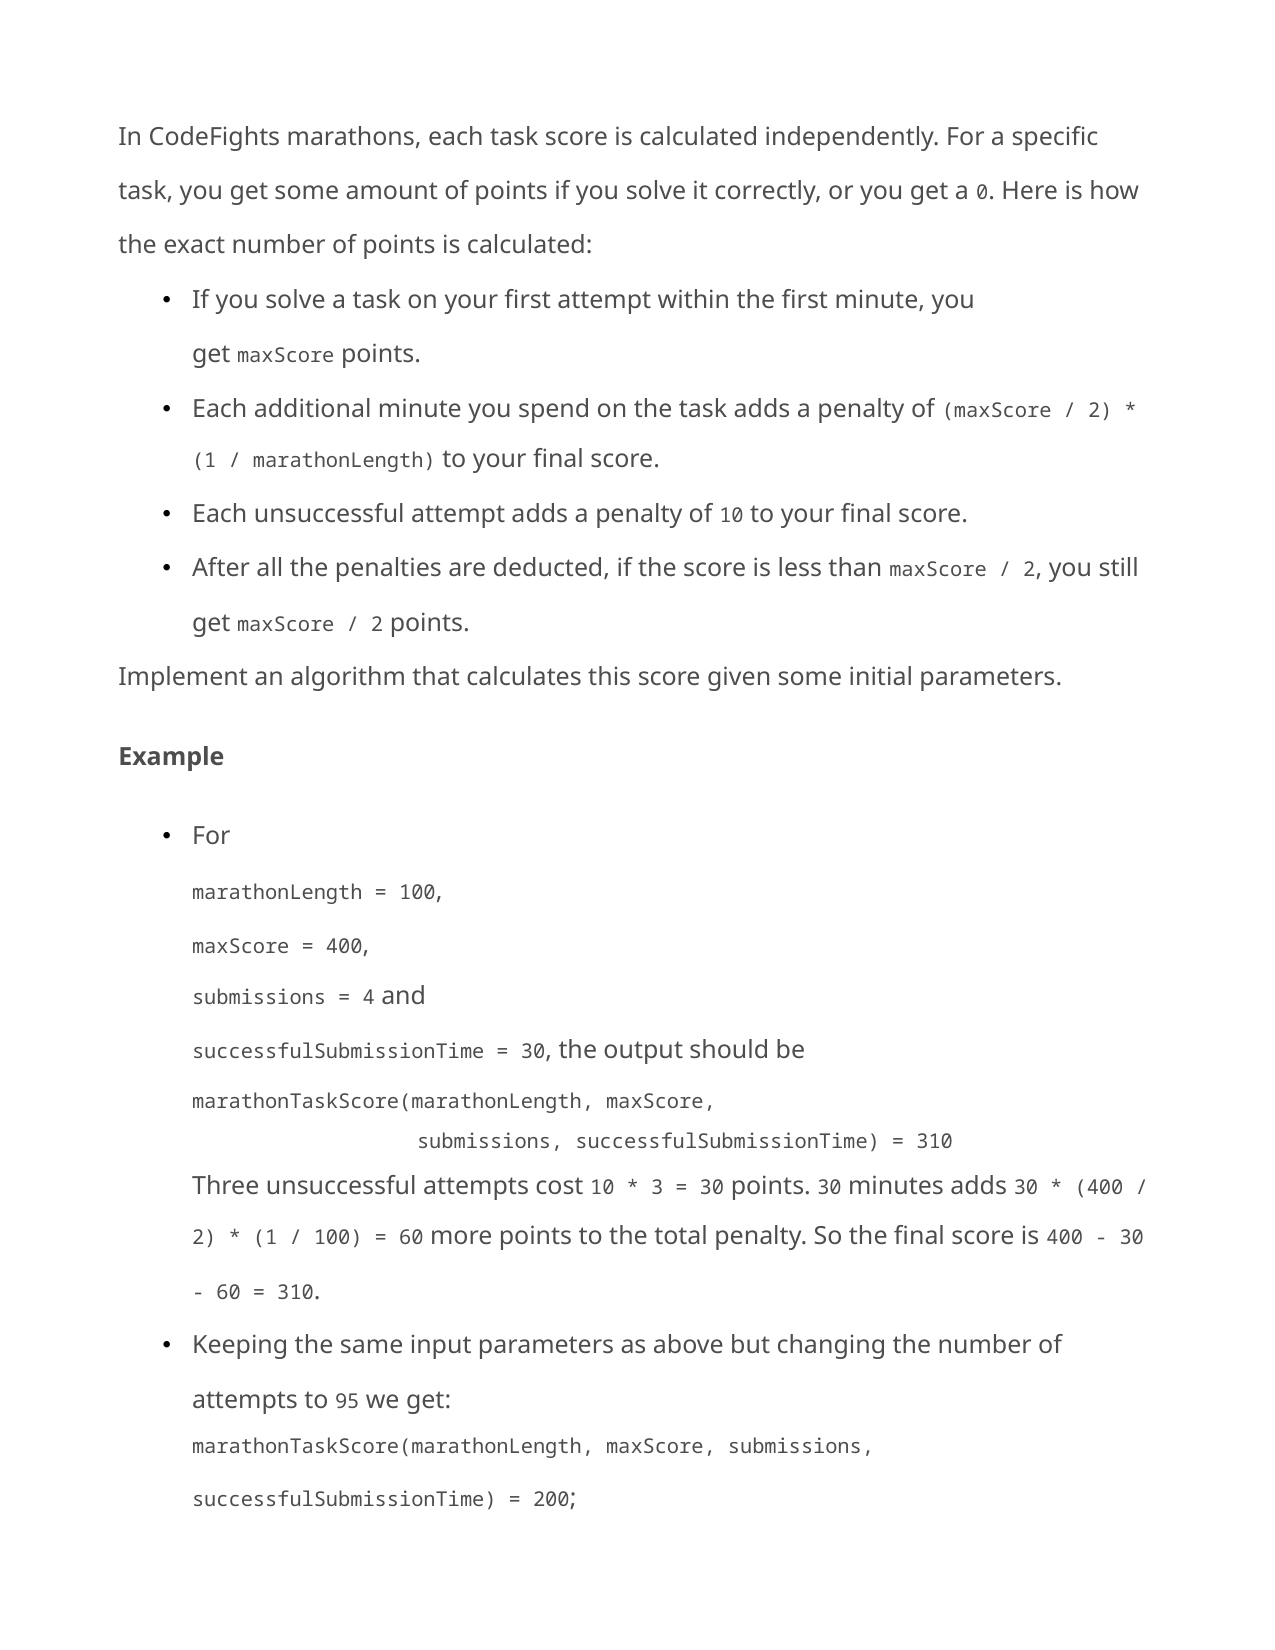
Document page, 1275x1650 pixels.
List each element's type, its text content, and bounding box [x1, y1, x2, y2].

list Three unsuccessful attempts cost 10 * 3 = 30 points. 30 minutes adds 30 * (400 / 2) * (1 / 100) = 60 more points to the total penalty. So the final score is 400 - 30 - 60 = 310. [162, 1167, 1157, 1306]
text In CodeFights marathons, each task score is calculated independently. For a specific task, you get some amount of points if you solve it correctly, or you get a 0. Here is how the exact number of points is calculated: [118, 118, 1157, 261]
list Keeping the same input parameters as above but changing the number of attempts to 95 we get: marathonTaskScore(marathonLength, maxScore, submissions, successfulSubmissionTime) = 200; [162, 1327, 1157, 1514]
text Example [118, 738, 1157, 773]
list Each unsuccessful attempt adds a penalty of 10 to your final score. [162, 496, 1157, 530]
list Each additional minute you spend on the task adds a penalty of (maxScore / 2) * (1 / marathonLength) to your final score. [162, 391, 1157, 475]
list After all the penalties are deducted, if the score is less than maxScore / 2, you still get maxScore / 2 points. [162, 550, 1157, 639]
text Implement an algorithm that calculates this score given some initial parameters. [118, 659, 1157, 693]
list For marathonLength = 100, maxScore = 400, submissions = 4 and successfulSubmissionTime = 30, the output should be [162, 818, 1157, 1066]
list If you solve a task on your first attempt within the first minute, you get maxScore points. [162, 282, 1157, 370]
list submissions, successfulSubmissionTime) = 310 [162, 1127, 1157, 1155]
list marathonTaskScore(marathonLength, maxScore, [162, 1087, 1157, 1114]
